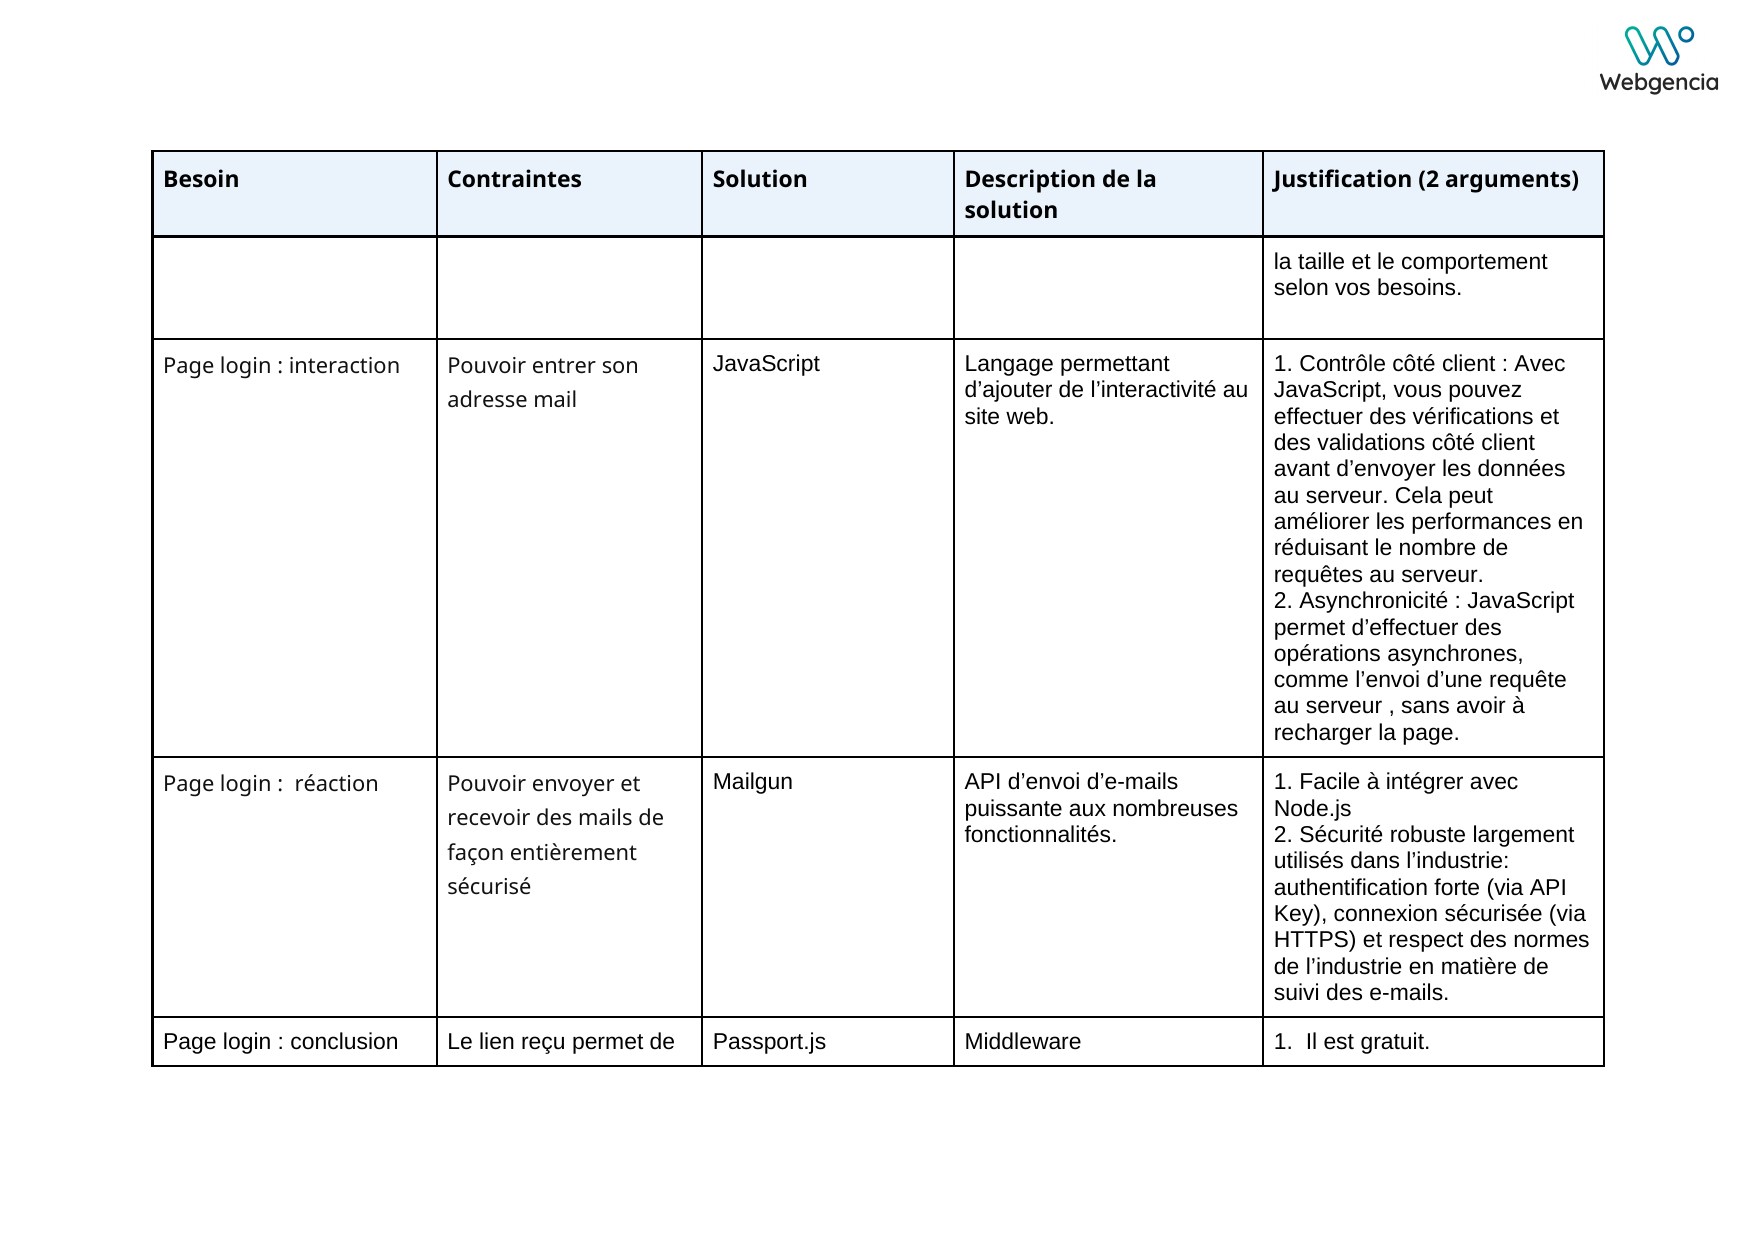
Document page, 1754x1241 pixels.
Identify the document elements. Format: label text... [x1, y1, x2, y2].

table_cell 1. Il est gratuit. [1264, 1018, 1603, 1065]
table_cell 1. Contrôle côté client : Avec JavaScript, vous pouvez effectuer des vérifications et des validations côté client avant d’envoyer les données au serveur. Cela peut améliorer les performances en réduisant le nombre de requêtes au serveur. 2. Asynchronicité : JavaScript permet d’effectuer des opérations asynchrones, comme l’envoi d’une requête au serveur , sans avoir à recharger la page. [1264, 340, 1603, 756]
table_cell Langage permettant d’ajouter de l’interactivité au site web. [955, 340, 1262, 756]
table_cell API d’envoi d’e-mails puissante aux nombreuses fonctionnalités. [955, 758, 1262, 1016]
table_cell Pouvoir entrer son adresse mail [438, 340, 701, 756]
table_header Besoin [154, 152, 436, 235]
table_header Justification (2 arguments) [1264, 152, 1603, 235]
table_header Solution [703, 152, 953, 235]
table_cell [438, 238, 701, 337]
picture [1580, 20, 1739, 101]
table_cell Page login : réaction [154, 758, 436, 1016]
table_cell Page login : interaction [154, 340, 436, 756]
table_header Contraintes [438, 152, 701, 235]
table_cell Passport.js [703, 1018, 953, 1065]
table_cell 1. Facile à intégrer avec Node.js 2. Sécurité robuste largement utilisés dans l’industrie: authentification forte (via API Key), connexion sécurisée (via HTTPS) et respect des normes de l’industrie en matière de suivi des e-mails. [1264, 758, 1603, 1016]
table_cell [955, 238, 1262, 337]
table_cell la taille et le comportement selon vos besoins. [1264, 238, 1603, 337]
table_cell Page login : conclusion [154, 1018, 436, 1065]
table_cell [154, 238, 436, 337]
table_cell JavaScript [703, 340, 953, 756]
table_cell Middleware [955, 1018, 1262, 1065]
table_cell [703, 238, 953, 337]
table_cell Pouvoir envoyer et recevoir des mails de façon entièrement sécurisé [438, 758, 701, 1016]
table_cell Mailgun [703, 758, 953, 1016]
table_header Description de la solution [955, 152, 1262, 235]
table_cell Le lien reçu permet de [438, 1018, 701, 1065]
